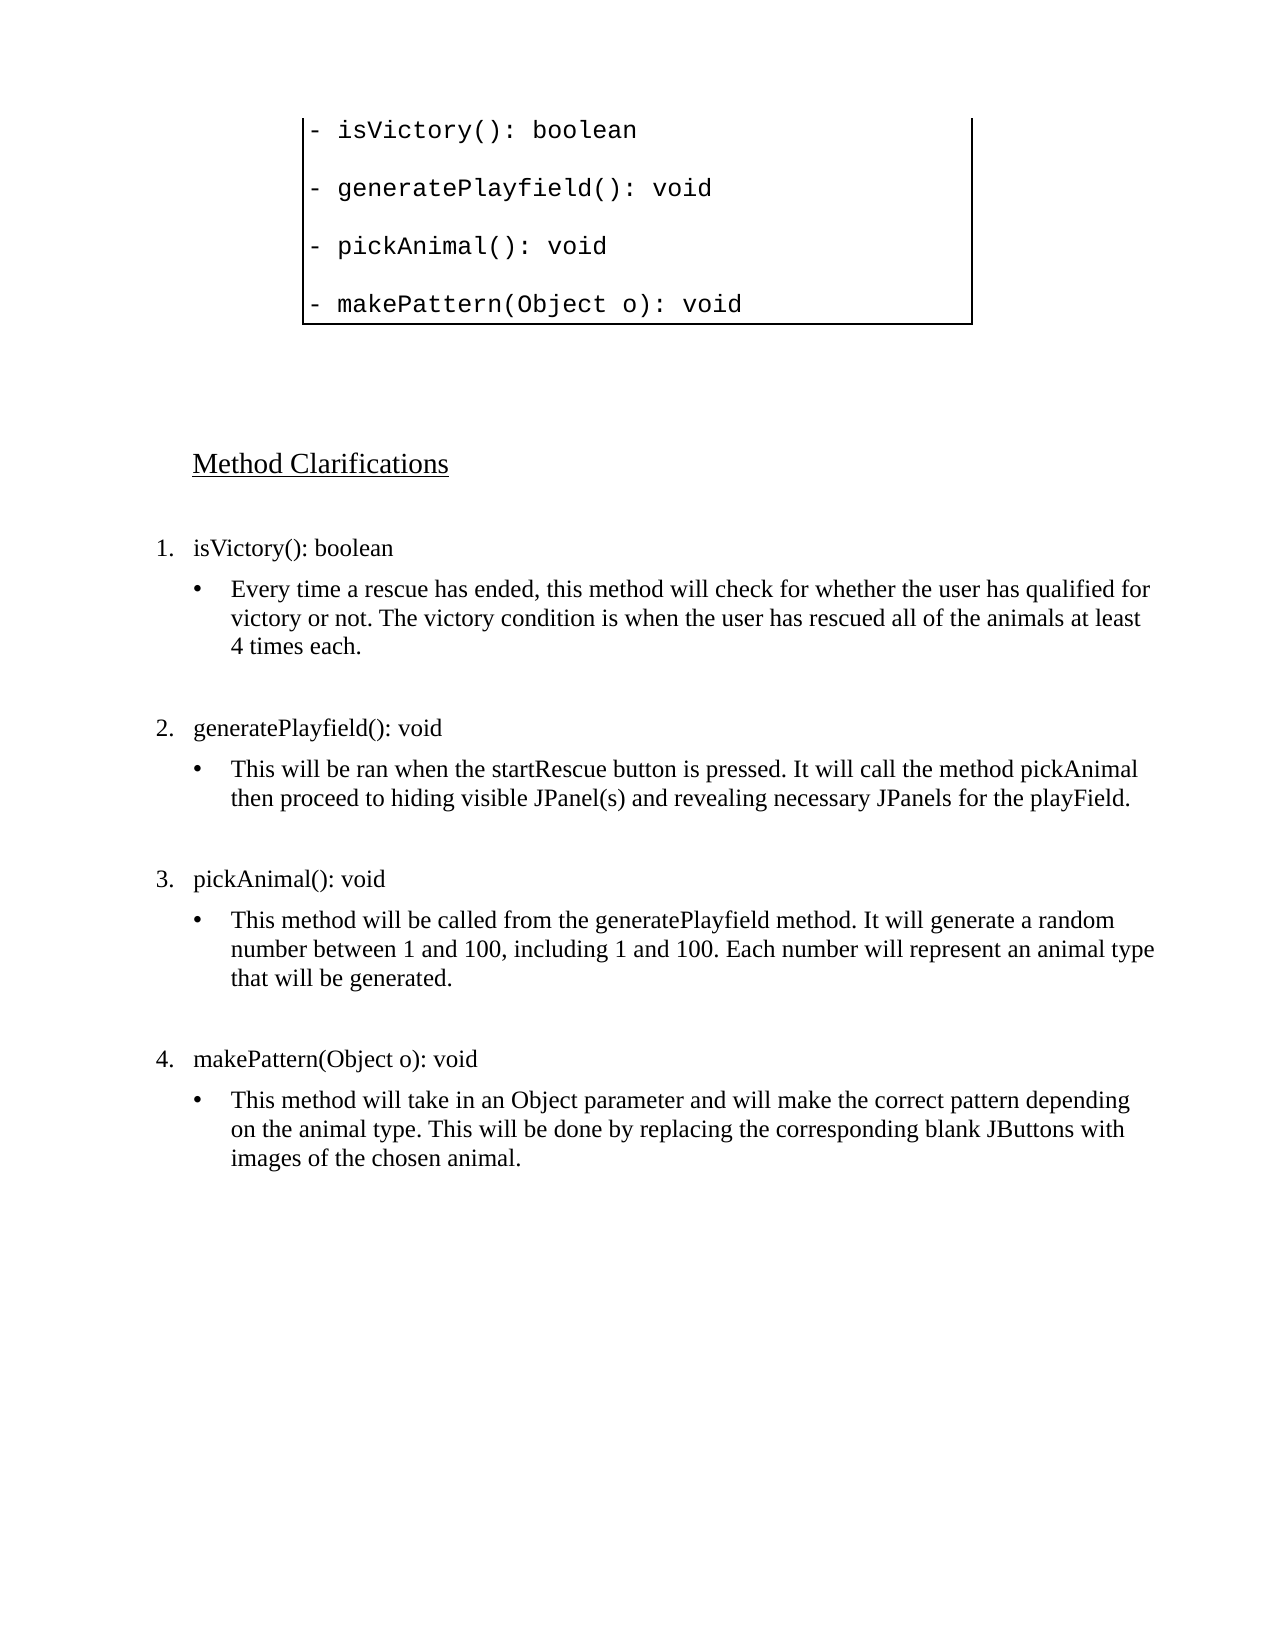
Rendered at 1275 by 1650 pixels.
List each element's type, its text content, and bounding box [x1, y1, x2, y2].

list isVictory(): boolean [156, 533, 1157, 562]
list pickAnimal(): void [156, 864, 1157, 893]
table_cell [302, 325, 973, 354]
list generatePlayfield(): void [156, 713, 1157, 742]
table_cell - isVictory(): boolean - generatePlayfield(): void - pickAnimal(): void - makePattern(Object o): void [304, 118, 971, 323]
list This method will take in an Object parameter and will make the correct pattern depending on the animal type. This will be done by replacing the corresponding blank JButtons with images of the chosen animal. [193, 1085, 1157, 1171]
list Every time a rescue has ended, this method will check for whether the user has qualified for victory or not. The victory condition is when the user has rescued all of the animals at least 4 times each. [193, 574, 1157, 660]
text Method Clarifications [118, 447, 1157, 480]
list This method will be called from the generatePlayfield method. It will generate a random number between 1 and 100, including 1 and 100. Each number will represent an animal type that will be generated. [193, 905, 1157, 991]
list makePattern(Object o): void [156, 1044, 1157, 1073]
list This will be ran when the startRescue button is pressed. It will call the method pickAnimal then proceed to hiding visible JPanel(s) and revealing necessary JPanels for the playField. [193, 754, 1157, 811]
